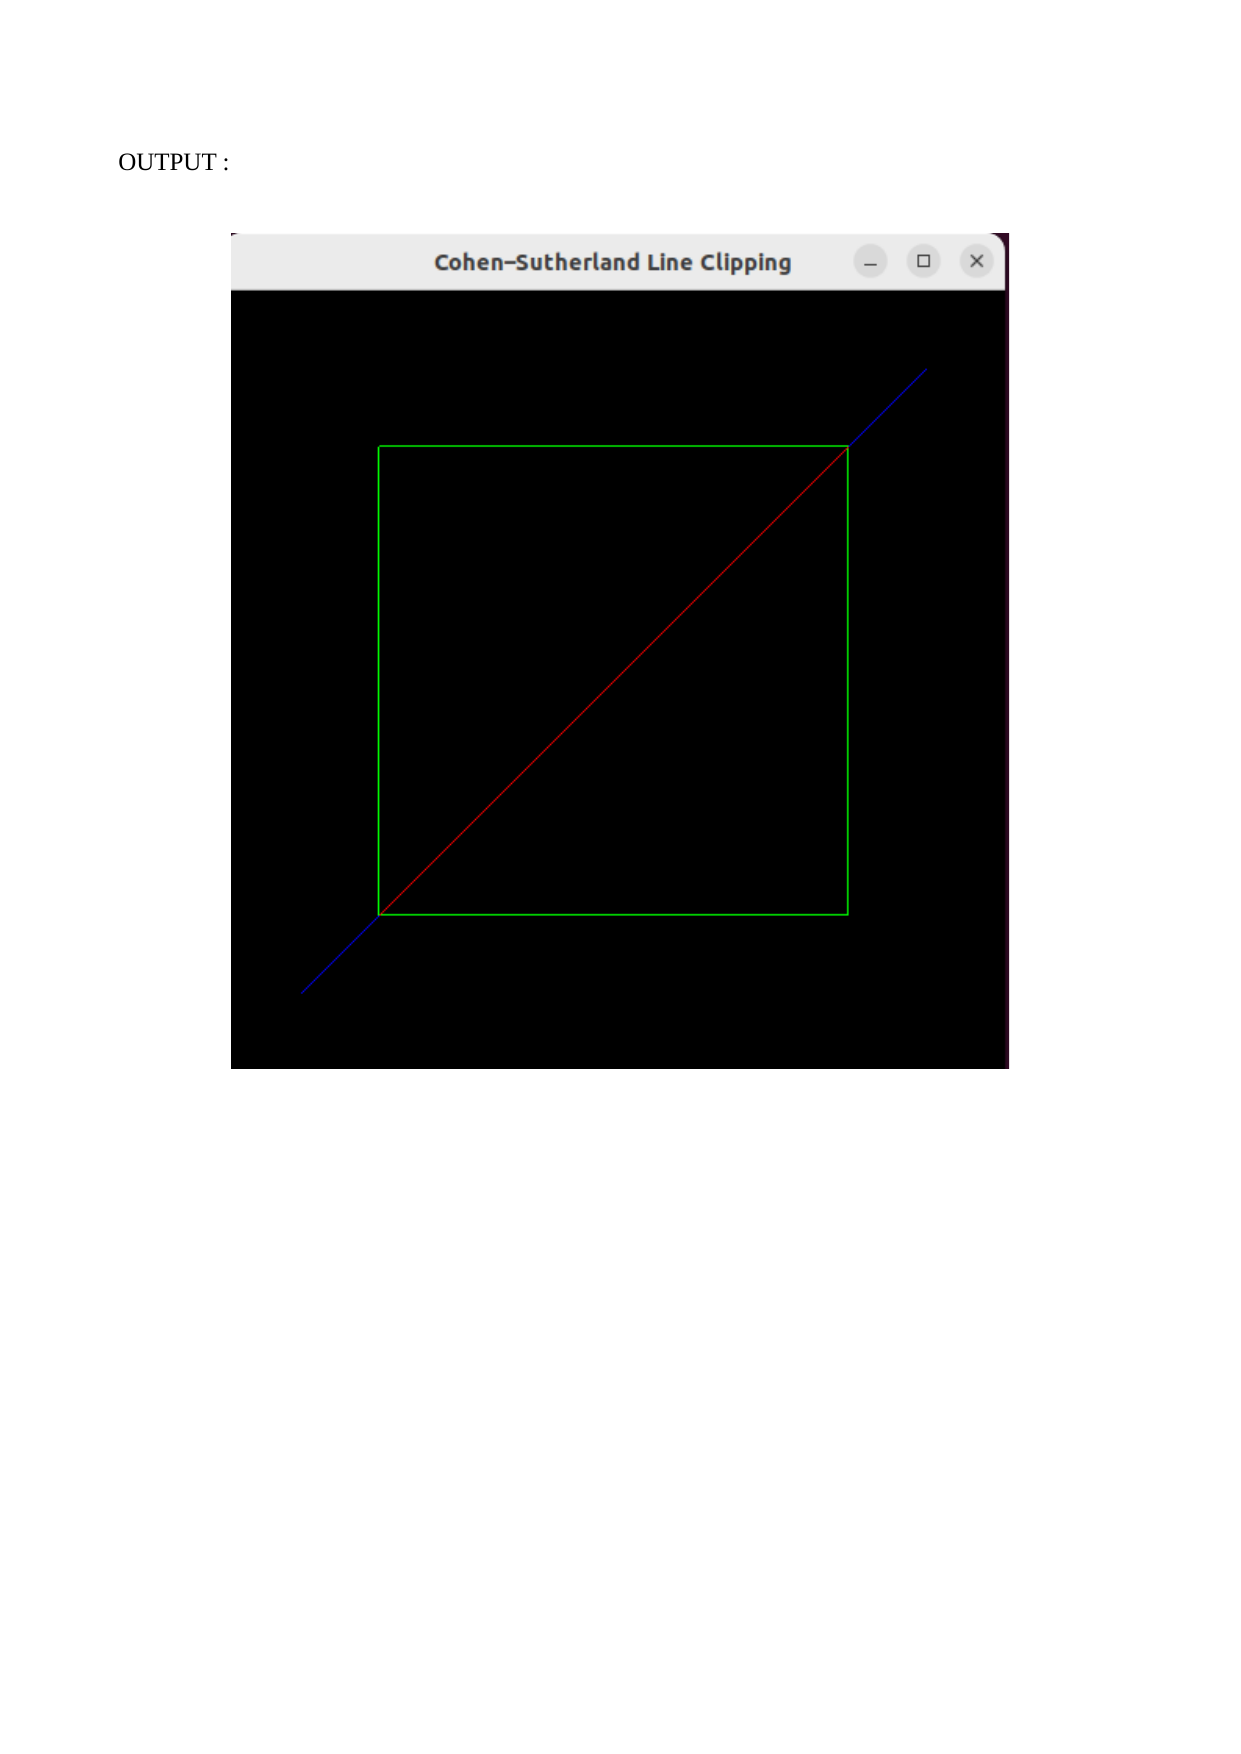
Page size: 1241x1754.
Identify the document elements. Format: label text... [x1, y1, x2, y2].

picture [231, 233, 1010, 1069]
text OUTPUT : [118, 147, 1122, 176]
